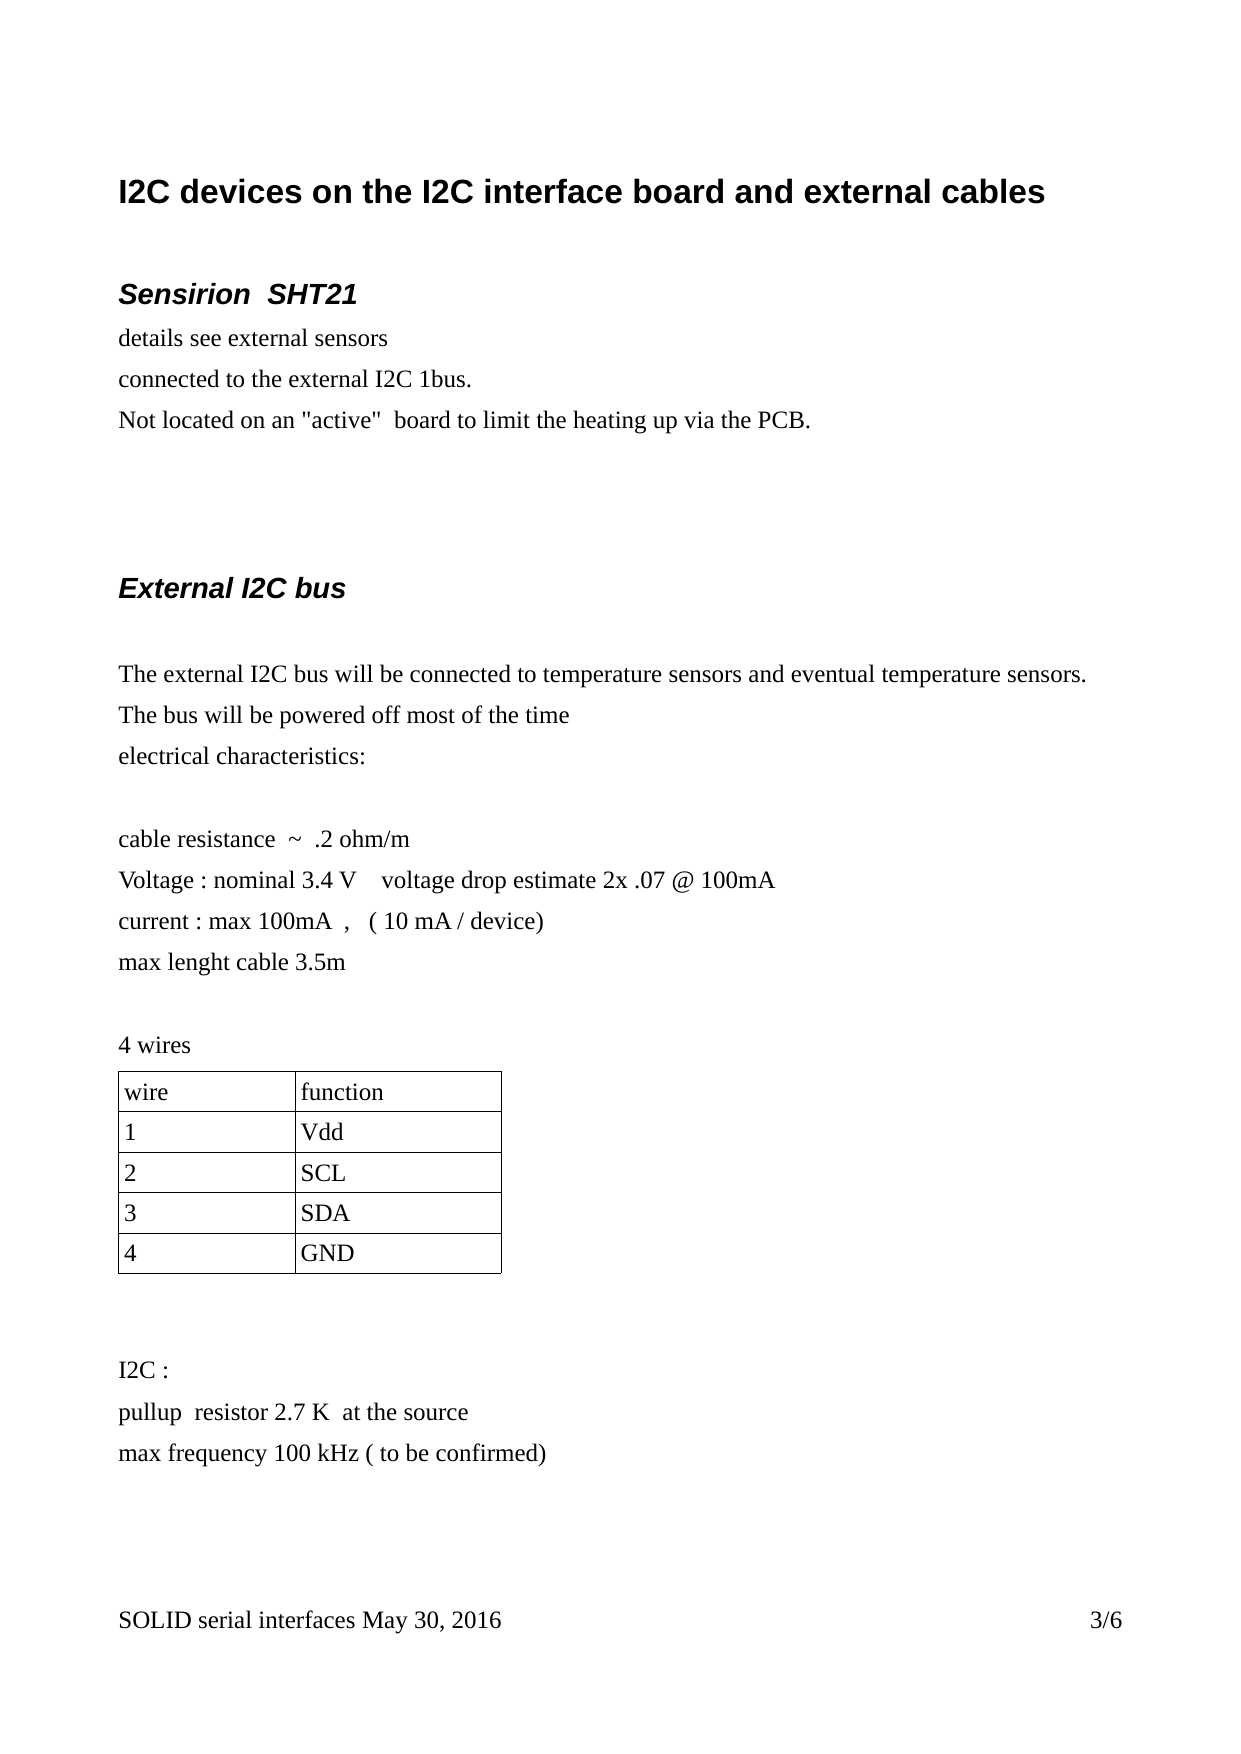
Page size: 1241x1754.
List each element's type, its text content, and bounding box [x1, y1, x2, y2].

text max frequency 100 kHz ( to be confirmed) [118, 1438, 1122, 1467]
table_cell Vdd [296, 1112, 501, 1152]
subtitle Sensirion SHT21 [118, 277, 1122, 310]
text current : max 100mA , ( 10 mA / device) [118, 906, 1122, 935]
text The bus will be powered off most of the time [118, 700, 1122, 729]
table_cell 2 [119, 1153, 295, 1192]
table_cell 1 [119, 1112, 295, 1152]
table_cell SCL [296, 1153, 501, 1192]
text Voltage : nominal 3.4 V voltage drop estimate 2x .07 @ 100mA [118, 865, 1122, 894]
table_cell GND [296, 1234, 501, 1273]
table_cell 3 [119, 1193, 295, 1232]
text electrical characteristics: [118, 741, 1122, 770]
text The external I2C bus will be connected to temperature sensors and eventual temperature sensors. [118, 659, 1122, 687]
text 4 wires [118, 1030, 1122, 1059]
text details see external sensors [118, 323, 1122, 352]
text Not located on an "active" board to limit the heating up via the PCB. [118, 405, 1122, 434]
text connected to the external I2C 1bus. [118, 364, 1122, 393]
text cable resistance ~ .2 ohm/m [118, 824, 1122, 852]
subtitle External I2C bus [118, 571, 1122, 605]
text pullup resistor 2.7 K at the source [118, 1397, 1122, 1425]
text I2C : [118, 1355, 1122, 1384]
text max lenght cable 3.5m [118, 947, 1122, 976]
table_header wire [119, 1072, 295, 1111]
table_cell SDA [296, 1193, 501, 1232]
table_cell 4 [119, 1234, 295, 1273]
table_header function [296, 1072, 501, 1111]
subtitle I2C devices on the I2C interface board and external cables [118, 172, 1122, 211]
